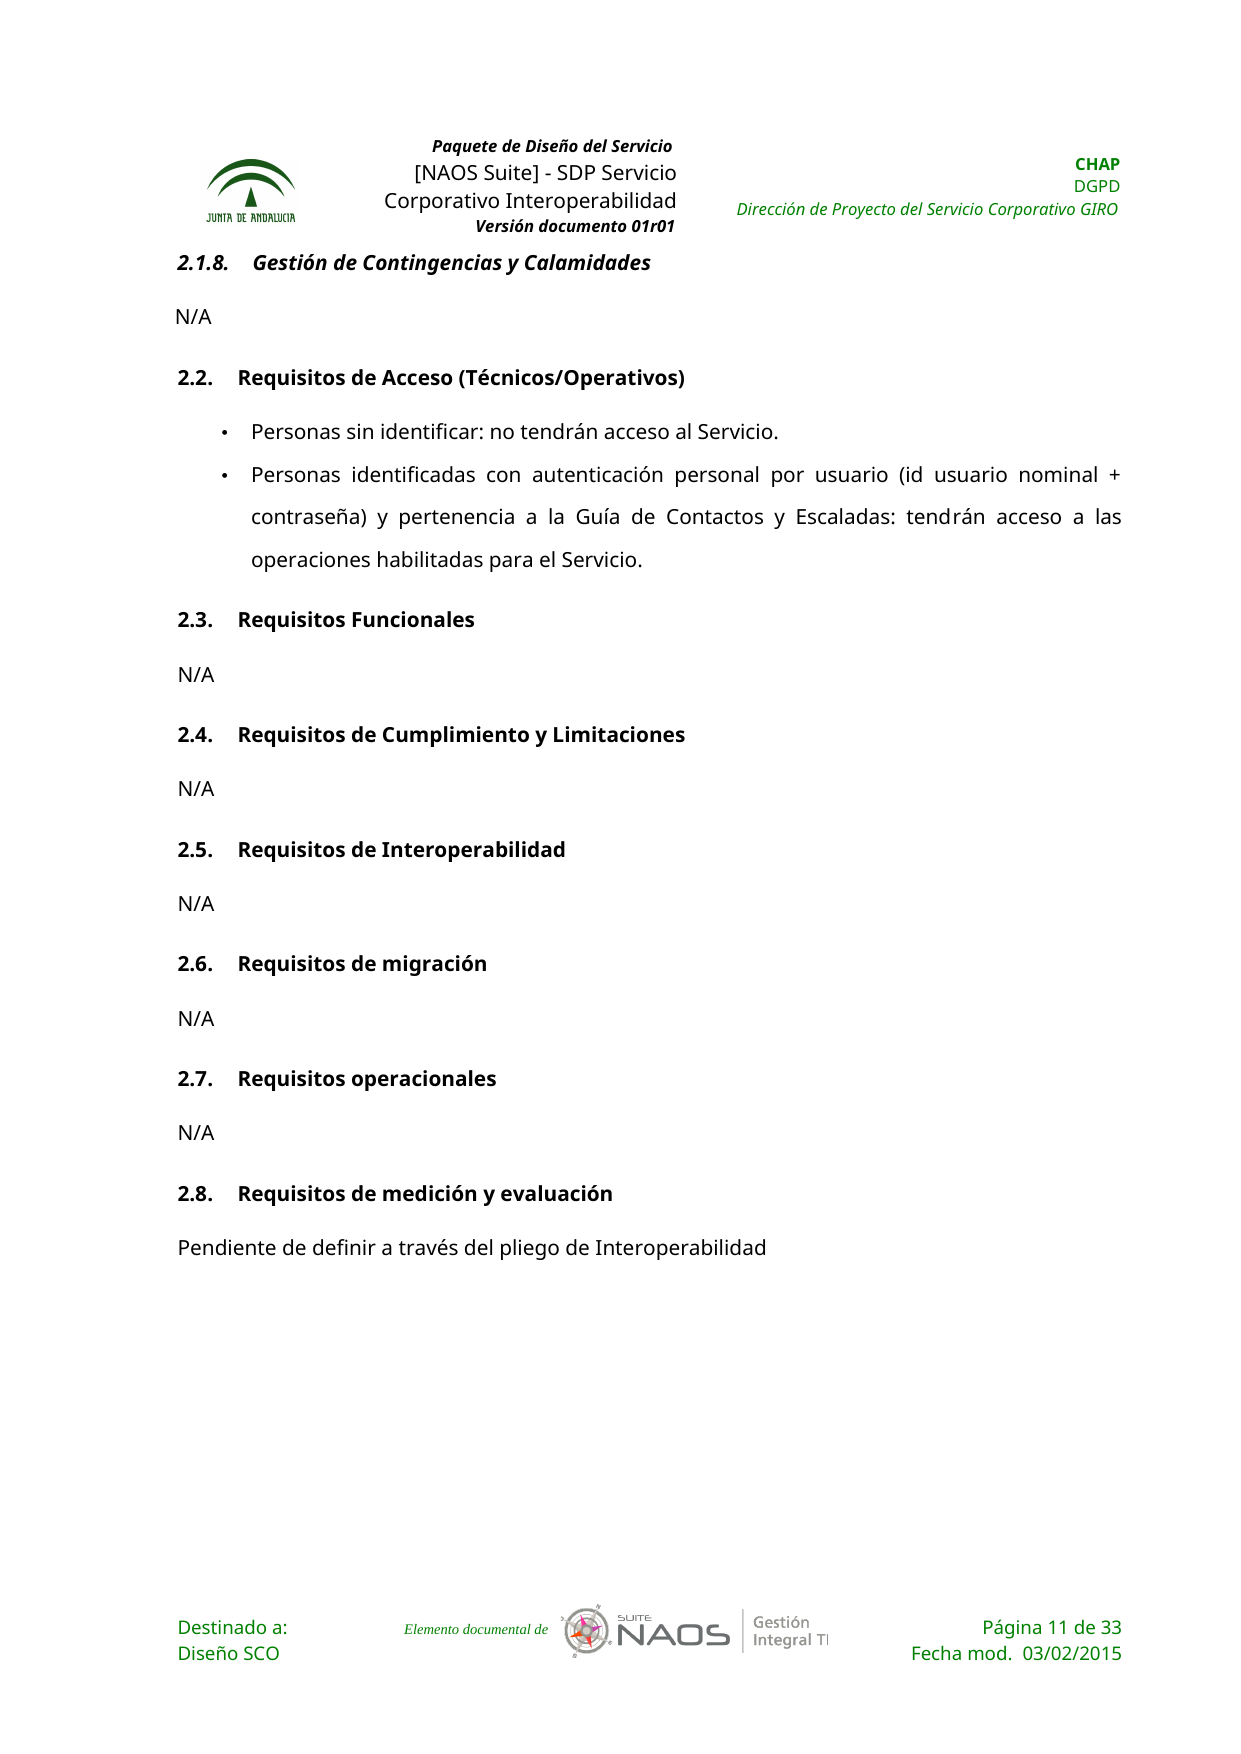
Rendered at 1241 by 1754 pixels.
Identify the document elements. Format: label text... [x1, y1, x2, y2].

text N/A [177, 889, 1122, 917]
text N/A [177, 660, 1122, 688]
picture [560, 1604, 829, 1658]
text Pendiente de definir a través del pliego de Interoperabilidad [177, 1233, 1122, 1262]
subtitle Requisitos Funcionales [177, 605, 1122, 634]
picture [201, 159, 298, 226]
subtitle Requisitos operacionales [177, 1064, 1122, 1092]
text N/A [177, 1004, 1122, 1032]
subtitle Gestión de Contingencias y Calamidades [177, 248, 1122, 277]
list Personas identificadas con autenticación personal por usuario (id usuario nominal + contraseña) y pertenencia a la Guía de Contactos y Escaladas: tendrán acceso a las operaciones habilitadas para el Servicio. [221, 460, 1122, 573]
list Personas sin identificar: no tendrán acceso al Servicio. [221, 417, 1122, 446]
subtitle Requisitos de Acceso (Técnicos/Operativos) [177, 363, 1122, 391]
text N/A [177, 774, 1122, 803]
text N/A [177, 1118, 1122, 1147]
subtitle Requisitos de Cumplimiento y Limitaciones [177, 720, 1122, 748]
subtitle Requisitos de Interoperabilidad [177, 835, 1122, 863]
list N/A [145, 302, 1122, 331]
subtitle Requisitos de medición y evaluación [177, 1179, 1122, 1207]
subtitle Requisitos de migración [177, 949, 1122, 978]
